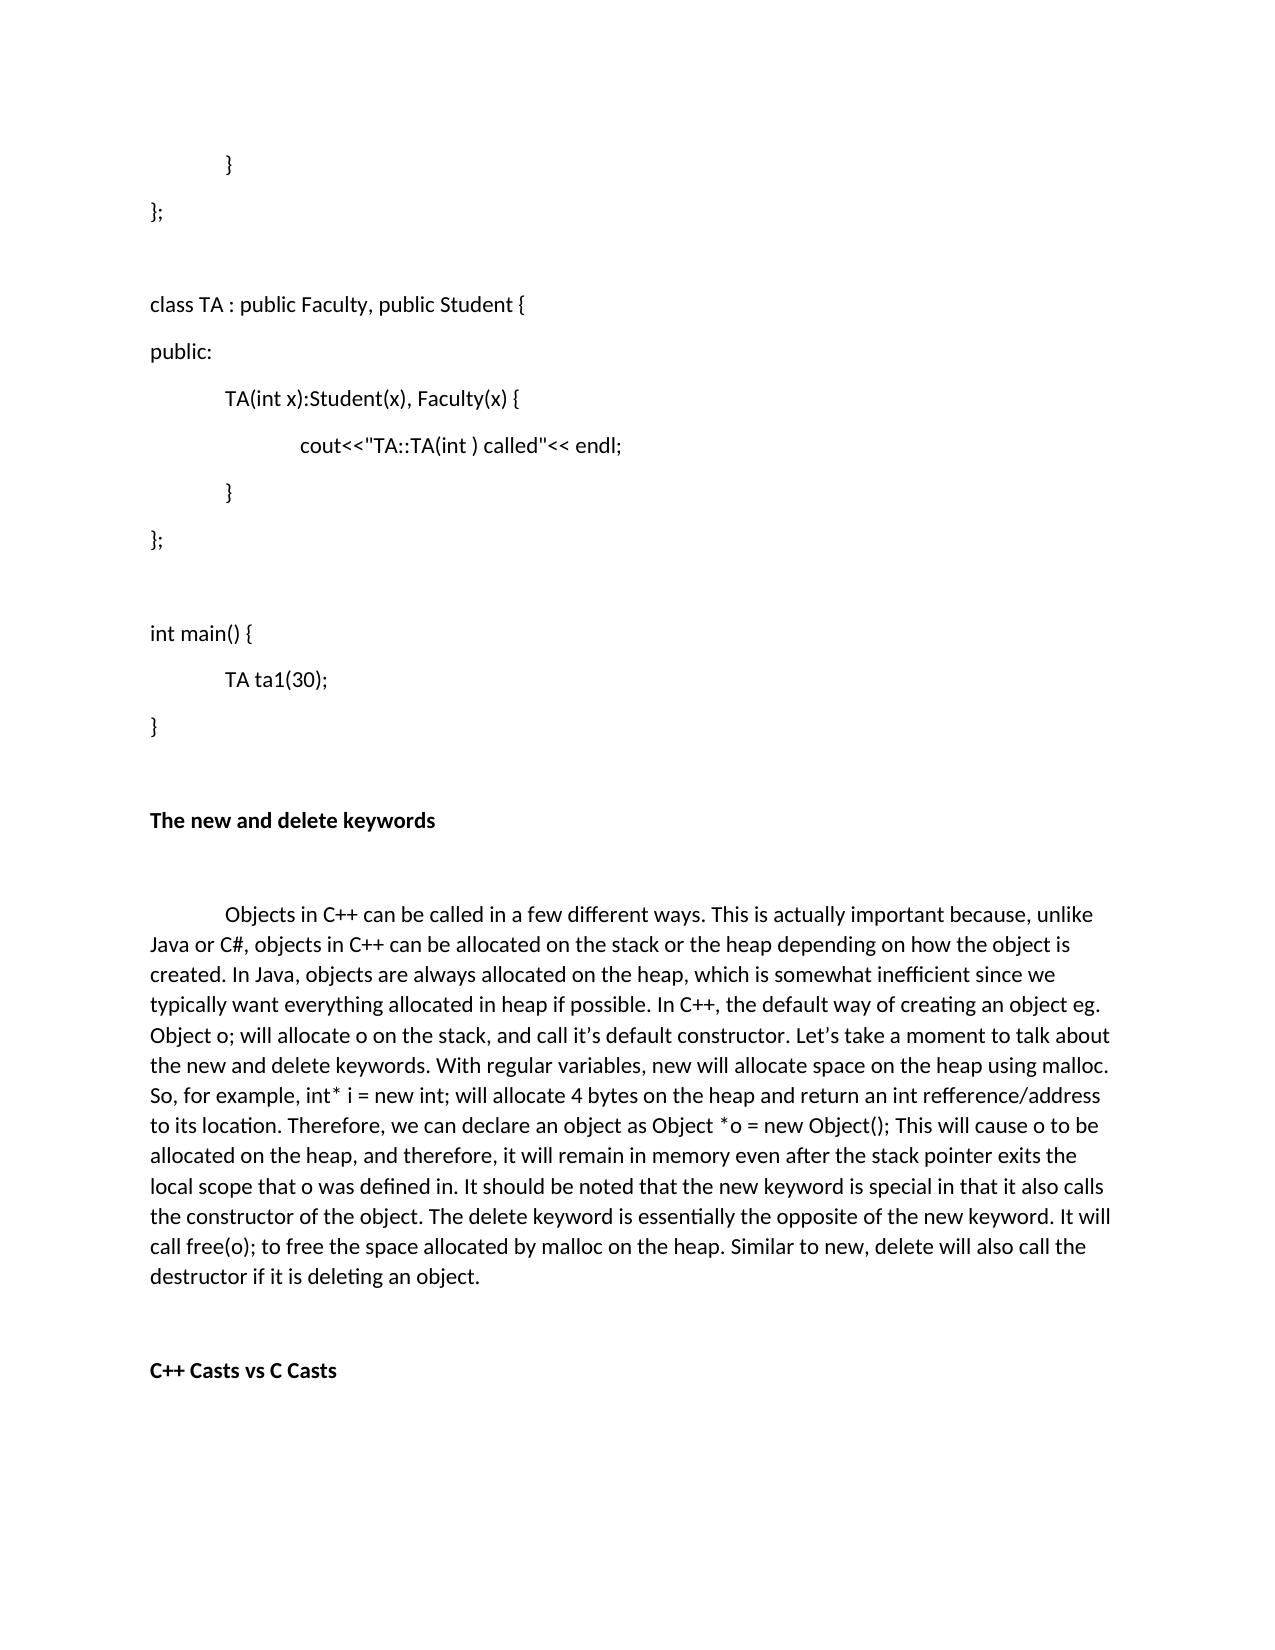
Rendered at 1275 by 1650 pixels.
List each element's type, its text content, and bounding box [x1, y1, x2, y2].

text The new and delete keywords [150, 806, 1125, 834]
text TA(int x):Student(x), Faculty(x) { [150, 384, 1125, 412]
text } [150, 712, 1125, 741]
text C++ Casts vs C Casts [150, 1356, 1125, 1384]
text public: [150, 337, 1125, 366]
text cout<<"TA::TA(int ) called"<< endl; [150, 431, 1125, 459]
text } [150, 150, 1125, 178]
text class TA : public Faculty, public Student { [150, 291, 1125, 319]
text int main() { [150, 619, 1125, 647]
text Objects in C++ can be called in a few different ways. This is actually important because, unlike Java or C#, objects in C++ can be allocated on the stack or the heap depending on how the object is created. In Java, objects are always allocated on the heap, which is somewhat inefficient since we typically want everything allocated in heap if possible. In C++, the default way of creating an object eg. Object o; will allocate o on the stack, and call it’s default constructor. Let’s take a moment to talk about the new and delete keywords. With regular variables, new will allocate space on the heap using malloc. So, for example, int* i = new int; will allocate 4 bytes on the heap and return an int refference/address to its location. Therefore, we can declare an object as Object *o = new Object(); This will cause o to be allocated on the heap, and therefore, it will remain in memory even after the stack pointer exits the local scope that o was defined in. It should be noted that the new keyword is special in that it also calls the constructor of the object. The delete keyword is essentially the opposite of the new keyword. It will call free(o); to free the space allocated by malloc on the heap. Similar to new, delete will also call the destructor if it is deleting an object. [150, 900, 1125, 1291]
text }; [150, 197, 1125, 225]
text } [150, 478, 1125, 506]
text }; [150, 525, 1125, 553]
text TA ta1(30); [150, 666, 1125, 694]
